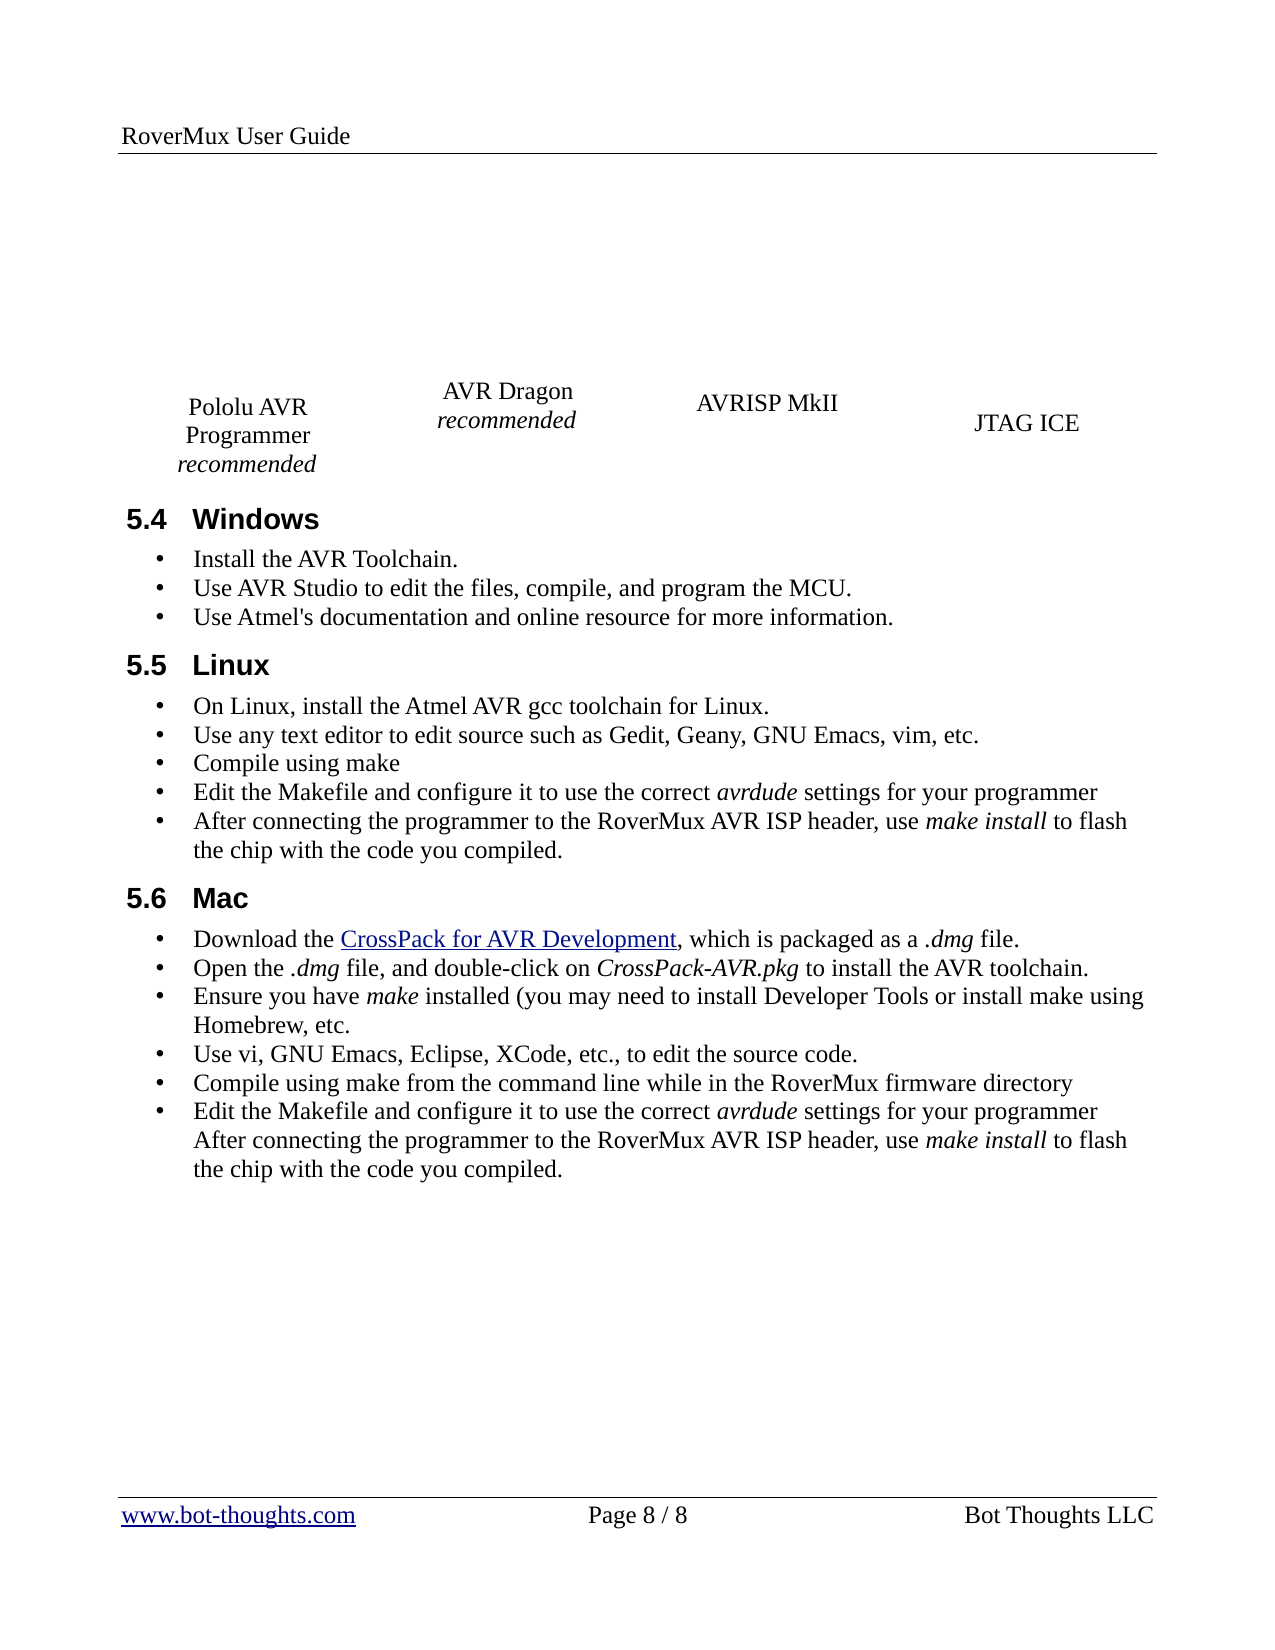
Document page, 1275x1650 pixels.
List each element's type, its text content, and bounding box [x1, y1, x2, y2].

subtitle Windows [118, 502, 1157, 535]
table_header AVRISP MkII [638, 211, 897, 484]
list After connecting the programmer to the RoverMux AVR ISP header, use make install to flash the chip with the code you compiled. [156, 1125, 1157, 1183]
subtitle Mac [118, 881, 1157, 915]
list Use AVR Studio to edit the files, compile, and program the MCU. [156, 573, 1157, 602]
list Install the AVR Toolchain. [156, 544, 1157, 573]
list After connecting the programmer to the RoverMux AVR ISP header, use make install to flash the chip with the code you compiled. [156, 806, 1157, 863]
table_header AVR Dragon recommended [378, 211, 637, 484]
table_header JTAG ICE [897, 211, 1157, 484]
list Use Atmel's documentation and online resource for more information. [156, 602, 1157, 630]
list Edit the Makefile and configure it to use the correct avrdude settings for your programmer [156, 1096, 1157, 1125]
subtitle Linux [118, 648, 1157, 682]
table_header Pololu AVR Programmer recommended [118, 211, 378, 484]
list Compile using make from the command line while in the RoverMux firmware directory [156, 1068, 1157, 1096]
list Ensure you have make installed (you may need to install Developer Tools or install make using Homebrew, etc. [156, 981, 1157, 1039]
list Edit the Makefile and configure it to use the correct avrdude settings for your programmer [156, 777, 1157, 806]
list Use any text editor to edit source such as Gedit, Geany, GNU Emacs, vim, etc. [156, 720, 1157, 748]
list Download the CrossPack for AVR Development, which is packaged as a .dmg file. [156, 924, 1157, 953]
list On Linux, install the Atmel AVR gcc toolchain for Linux. [156, 691, 1157, 720]
list Compile using make [156, 748, 1157, 777]
list Use vi, GNU Emacs, Eclipse, XCode, etc., to edit the source code. [156, 1039, 1157, 1068]
list Open the .dmg file, and double-click on CrossPack-AVR.pkg to install the AVR toolchain. [156, 953, 1157, 981]
